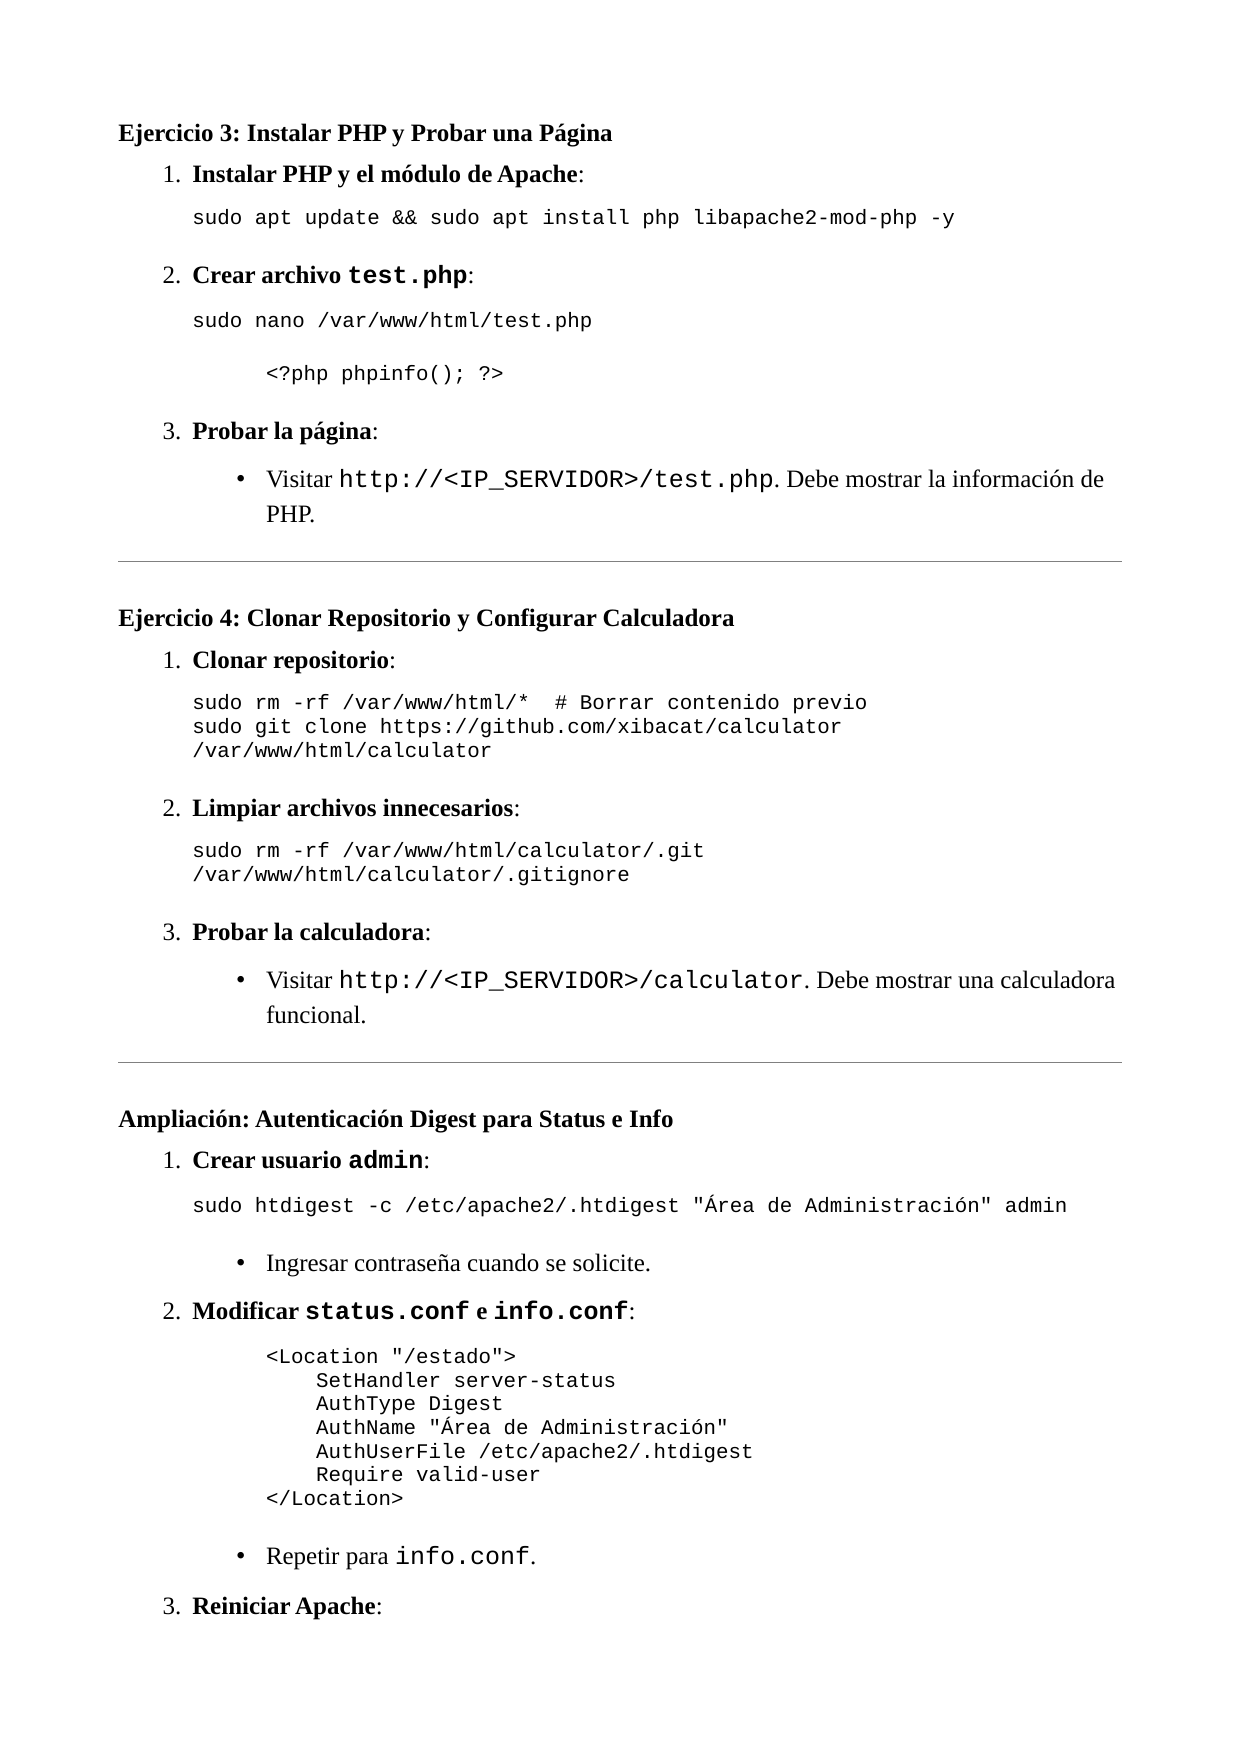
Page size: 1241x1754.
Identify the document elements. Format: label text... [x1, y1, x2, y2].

list Modificar status.conf e info.conf: [162, 1296, 1122, 1327]
list Reiniciar Apache: [162, 1591, 1122, 1620]
list Ingresar contraseña cuando se solicite. [236, 1248, 1122, 1277]
list AuthName "Área de Administración" [236, 1417, 1122, 1441]
list sudo nano /var/www/html/test.php [162, 310, 1122, 334]
list Crear usuario admin: [162, 1145, 1122, 1176]
list sudo rm -rf /var/www/html/* # Borrar contenido previo [162, 692, 1122, 716]
list Limpiar archivos innecesarios: [162, 793, 1122, 821]
subtitle Ejercicio 3: Instalar PHP y Probar una Página [118, 118, 1122, 147]
list Instalar PHP y el módulo de Apache: [162, 159, 1122, 188]
list Probar la página: [162, 416, 1122, 445]
list sudo apt update && sudo apt install php libapache2-mod-php -y [162, 207, 1122, 231]
subtitle Ejercicio 4: Clonar Repositorio y Configurar Calculadora [118, 603, 1122, 632]
subtitle Ampliación: Autenticación Digest para Status e Info [118, 1104, 1122, 1133]
list Visitar http://<IP_SERVIDOR>/test.php. Debe mostrar la información de PHP. [236, 464, 1122, 528]
list sudo git clone https://github.com/xibacat/calculator /var/www/html/calculator [162, 716, 1122, 763]
list Probar la calculadora: [162, 917, 1122, 946]
list </Location> [236, 1488, 1122, 1512]
list AuthType Digest [236, 1393, 1122, 1417]
list AuthUserFile /etc/apache2/.htdigest [236, 1441, 1122, 1464]
list Clonar repositorio: [162, 645, 1122, 673]
list Require valid-user [236, 1464, 1122, 1488]
list sudo rm -rf /var/www/html/calculator/.git /var/www/html/calculator/.gitignore [162, 840, 1122, 888]
list Repetir para info.conf. [236, 1541, 1122, 1572]
list <Location "/estado"> [236, 1346, 1122, 1370]
list Visitar http://<IP_SERVIDOR>/calculator. Debe mostrar una calculadora funcional. [236, 965, 1122, 1028]
list Crear archivo test.php: [162, 260, 1122, 291]
list <?php phpinfo(); ?> [236, 363, 1122, 387]
list sudo htdigest -c /etc/apache2/.htdigest "Área de Administración" admin [162, 1195, 1122, 1219]
list SetHandler server-status [236, 1370, 1122, 1393]
